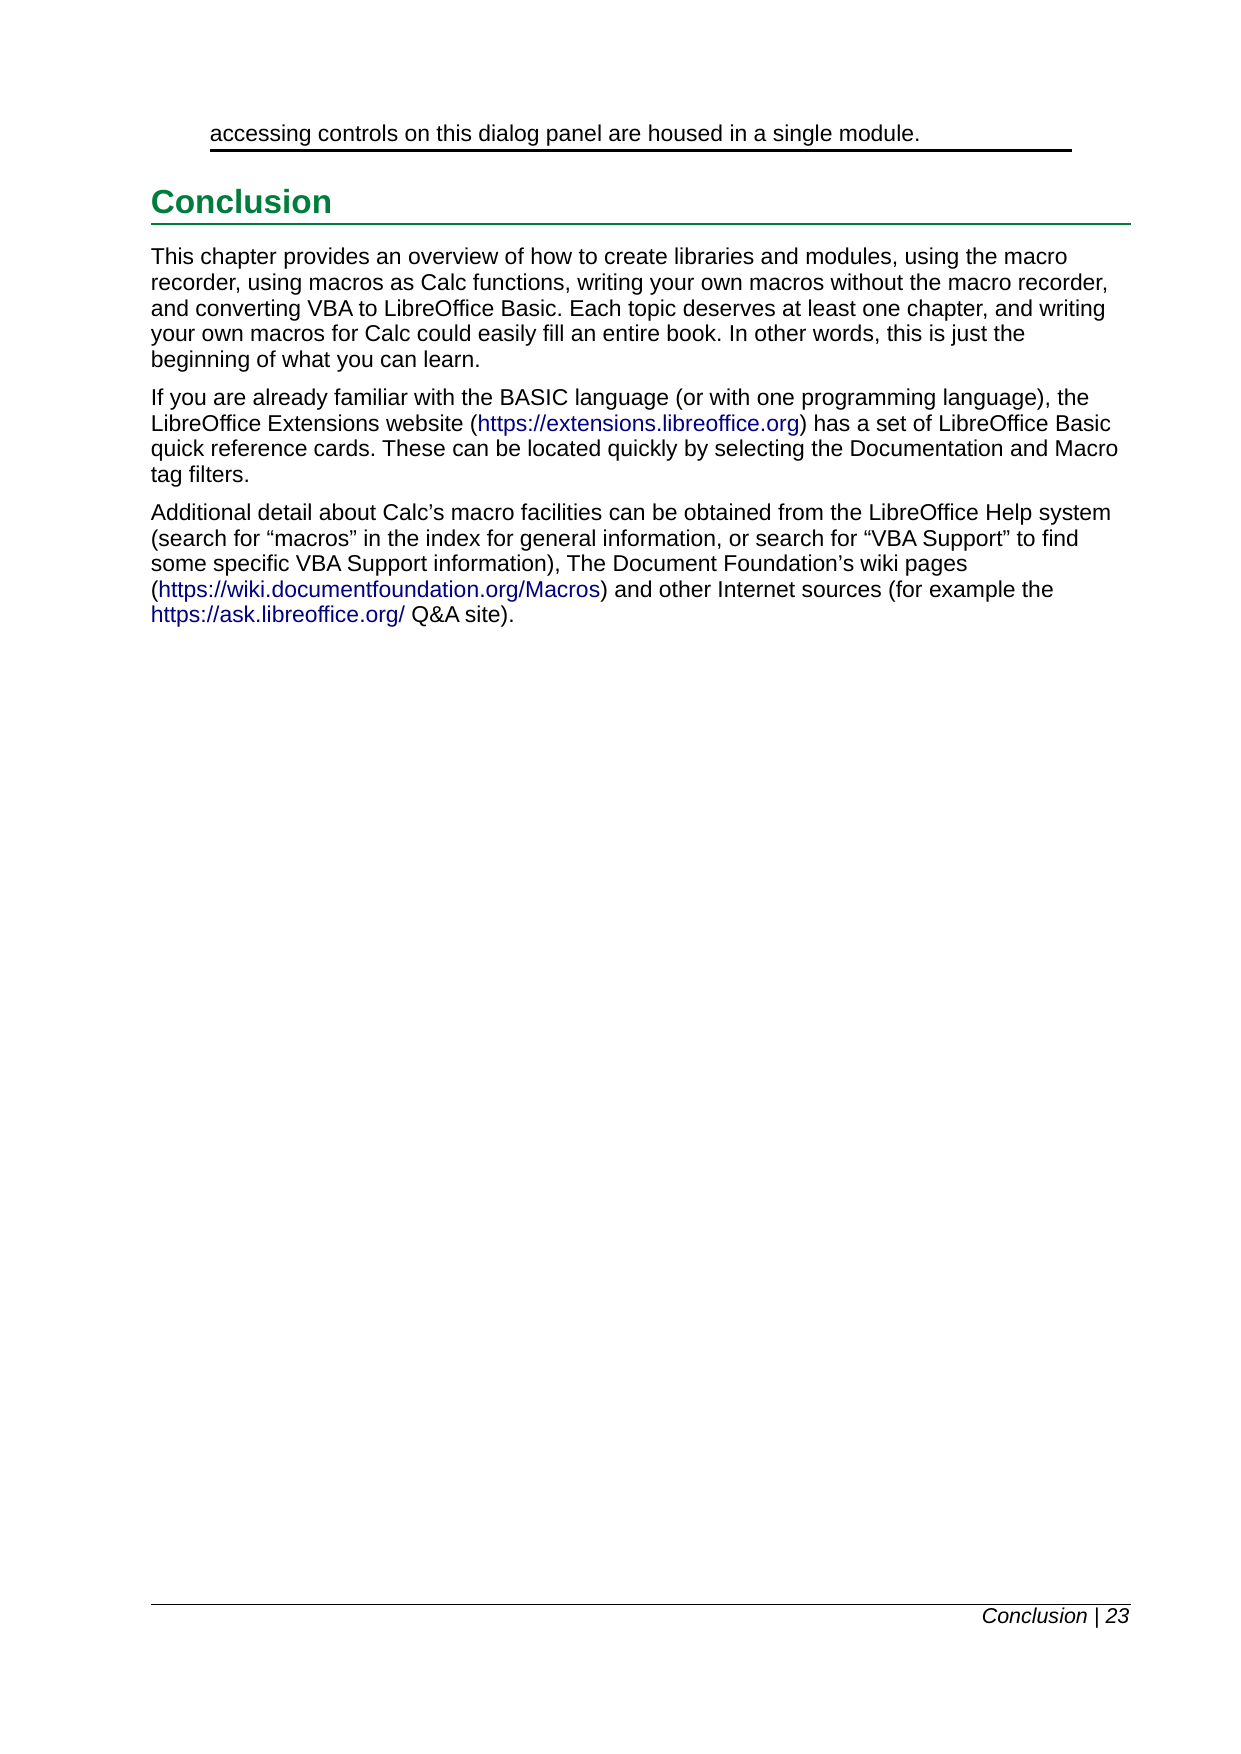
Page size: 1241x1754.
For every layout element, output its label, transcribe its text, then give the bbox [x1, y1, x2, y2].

text This chapter provides an overview of how to create libraries and modules, using the macro recorder, using macros as Calc functions, writing your own macros without the macro recorder, and converting VBA to LibreOffice Basic. Each topic deserves at least one chapter, and writing your own macros for Calc could easily fill an entire book. In other words, this is just the beginning of what you can learn. [151, 244, 1131, 372]
text accessing controls on this dialog panel are housed in a single module. [209, 121, 1072, 152]
text If you are already familiar with the BASIC language (or with one programming language), the LibreOffice Extensions website (https://extensions.libreoffice.org) has a set of LibreOffice Basic quick reference cards. These can be located quickly by selecting the Documentation and Macro tag filters. [151, 385, 1131, 487]
text Additional detail about Calc’s macro facilities can be obtained from the LibreOffice Help system (search for “macros” in the index for general information, or search for “VBA Support” to find some specific VBA Support information), The Document Foundation’s wiki pages (https://wiki.documentfoundation.org/Macros) and other Internet sources (for example the https://ask.libreoffice.org/ Q&A site). [151, 500, 1131, 628]
subtitle Conclusion [151, 183, 1131, 223]
